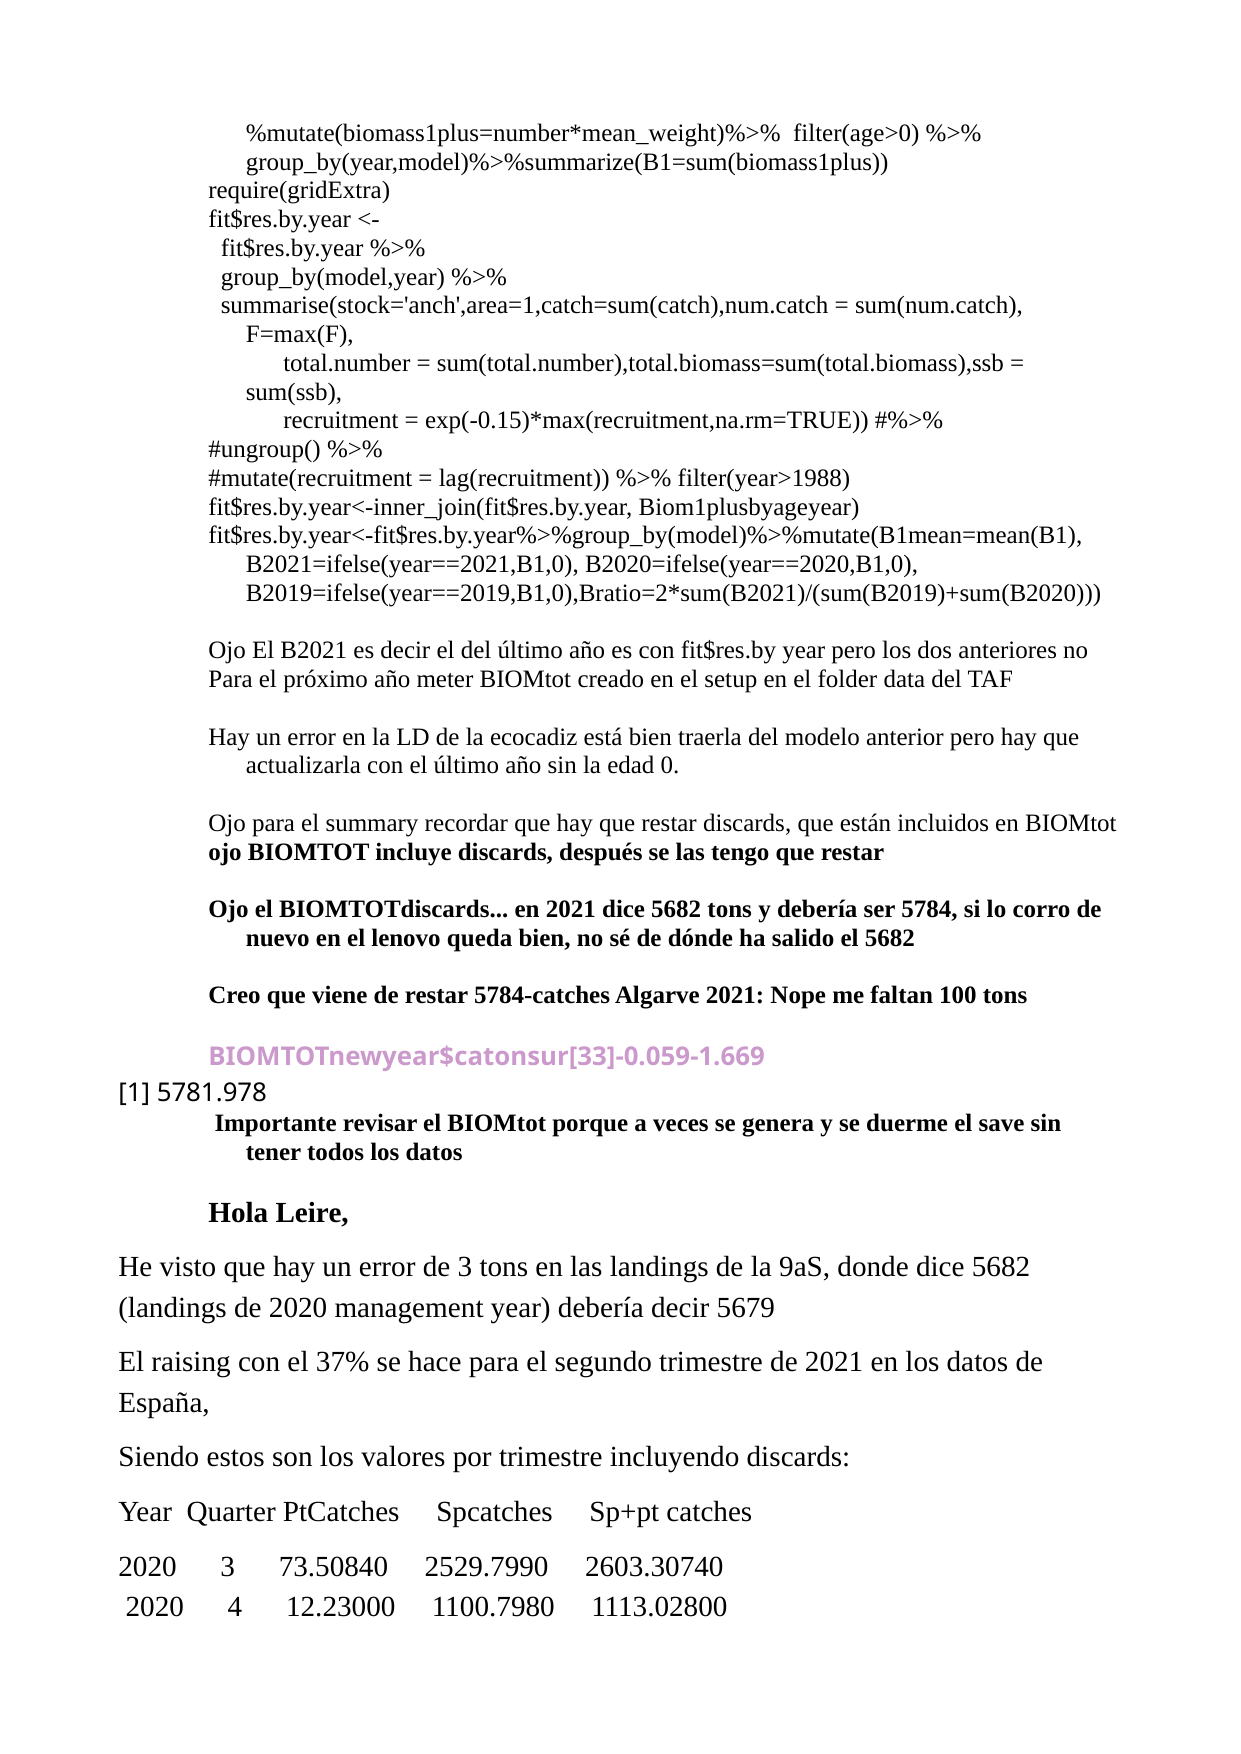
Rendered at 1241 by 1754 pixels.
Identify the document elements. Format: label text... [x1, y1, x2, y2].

text group_by(model,year) %>% [208, 262, 1122, 291]
text fit$res.by.year<-fit$res.by.year%>%group_by(model)%>%mutate(B1mean=mean(B1), B2021=ifelse(year==2021,B1,0), B2020=ifelse(year==2020,B1,0), B2019=ifelse(year==2019,B1,0),Bratio=2*sum(B2021)/(sum(B2019)+sum(B2020))) [208, 521, 1122, 607]
text #mutate(recruitment = lag(recruitment)) %>% filter(year>1988) [208, 463, 1122, 492]
text BIOMTOTnewyear$catonsur[33]-0.059-1.669 [208, 1038, 1122, 1073]
text Para el próximo año meter BIOMtot creado en el setup en el folder data del TAF [208, 664, 1122, 693]
text El raising con el 37% se hace para el segundo trimestre de 2021 en los datos de España, [118, 1344, 1122, 1418]
text Ojo el BIOMTOTdiscards... en 2021 dice 5682 tons y debería ser 5784, si lo corro de nuevo en el lenovo queda bien, no sé de dónde ha salido el 5682 [208, 894, 1122, 952]
text Year Quarter PtCatches Spcatches Sp+pt catches [118, 1494, 1122, 1528]
text summarise(stock='anch',area=1,catch=sum(catch),num.catch = sum(num.catch), F=max(F), [208, 291, 1122, 348]
text Ojo para el summary recordar que hay que restar discards, que están incluidos en BIOMtot [208, 808, 1122, 837]
text 2020 3 73.50840 2529.7990 2603.30740 2020 4 12.23000 1100.7980 1113.02800 [118, 1549, 1122, 1623]
text He visto que hay un error de 3 tons en las landings de la 9aS, donde dice 5682 (landings de 2020 management year) debería decir 5679 [118, 1249, 1122, 1323]
text Creo que viene de restar 5784-catches Algarve 2021: Nope me faltan 100 tons [208, 981, 1122, 1009]
text Ojo El B2021 es decir el del último año es con fit$res.by year pero los dos anteriores no [208, 636, 1122, 664]
text %mutate(biomass1plus=number*mean_weight)%>% filter(age>0) %>% group_by(year,model)%>%summarize(B1=sum(biomass1plus)) [208, 118, 1122, 176]
text fit$res.by.year %>% [208, 233, 1122, 262]
text #ungroup() %>% [208, 434, 1122, 463]
text total.number = sum(total.number),total.biomass=sum(total.biomass),ssb = sum(ssb), [208, 348, 1122, 406]
text Importante revisar el BIOMtot porque a veces se genera y se duerme el save sin tener todos los datos [208, 1108, 1122, 1166]
text Hola Leire, [208, 1195, 1122, 1228]
text require(gridExtra) [208, 176, 1122, 204]
text ojo BIOMTOT incluye discards, después se las tengo que restar [208, 837, 1122, 866]
text Hay un error en la LD de la ecocadiz está bien traerla del modelo anterior pero hay que actualizarla con el último año sin la edad 0. [208, 722, 1122, 779]
text fit$res.by.year<-inner_join(fit$res.by.year, Biom1plusbyageyear) [208, 492, 1122, 521]
text fit$res.by.year <- [208, 204, 1122, 233]
text [1] 5781.978 [118, 1073, 1122, 1108]
text recruitment = exp(-0.15)*max(recruitment,na.rm=TRUE)) #%>% [208, 406, 1122, 434]
text Siendo estos son los valores por trimestre incluyendo discards: [118, 1439, 1122, 1473]
